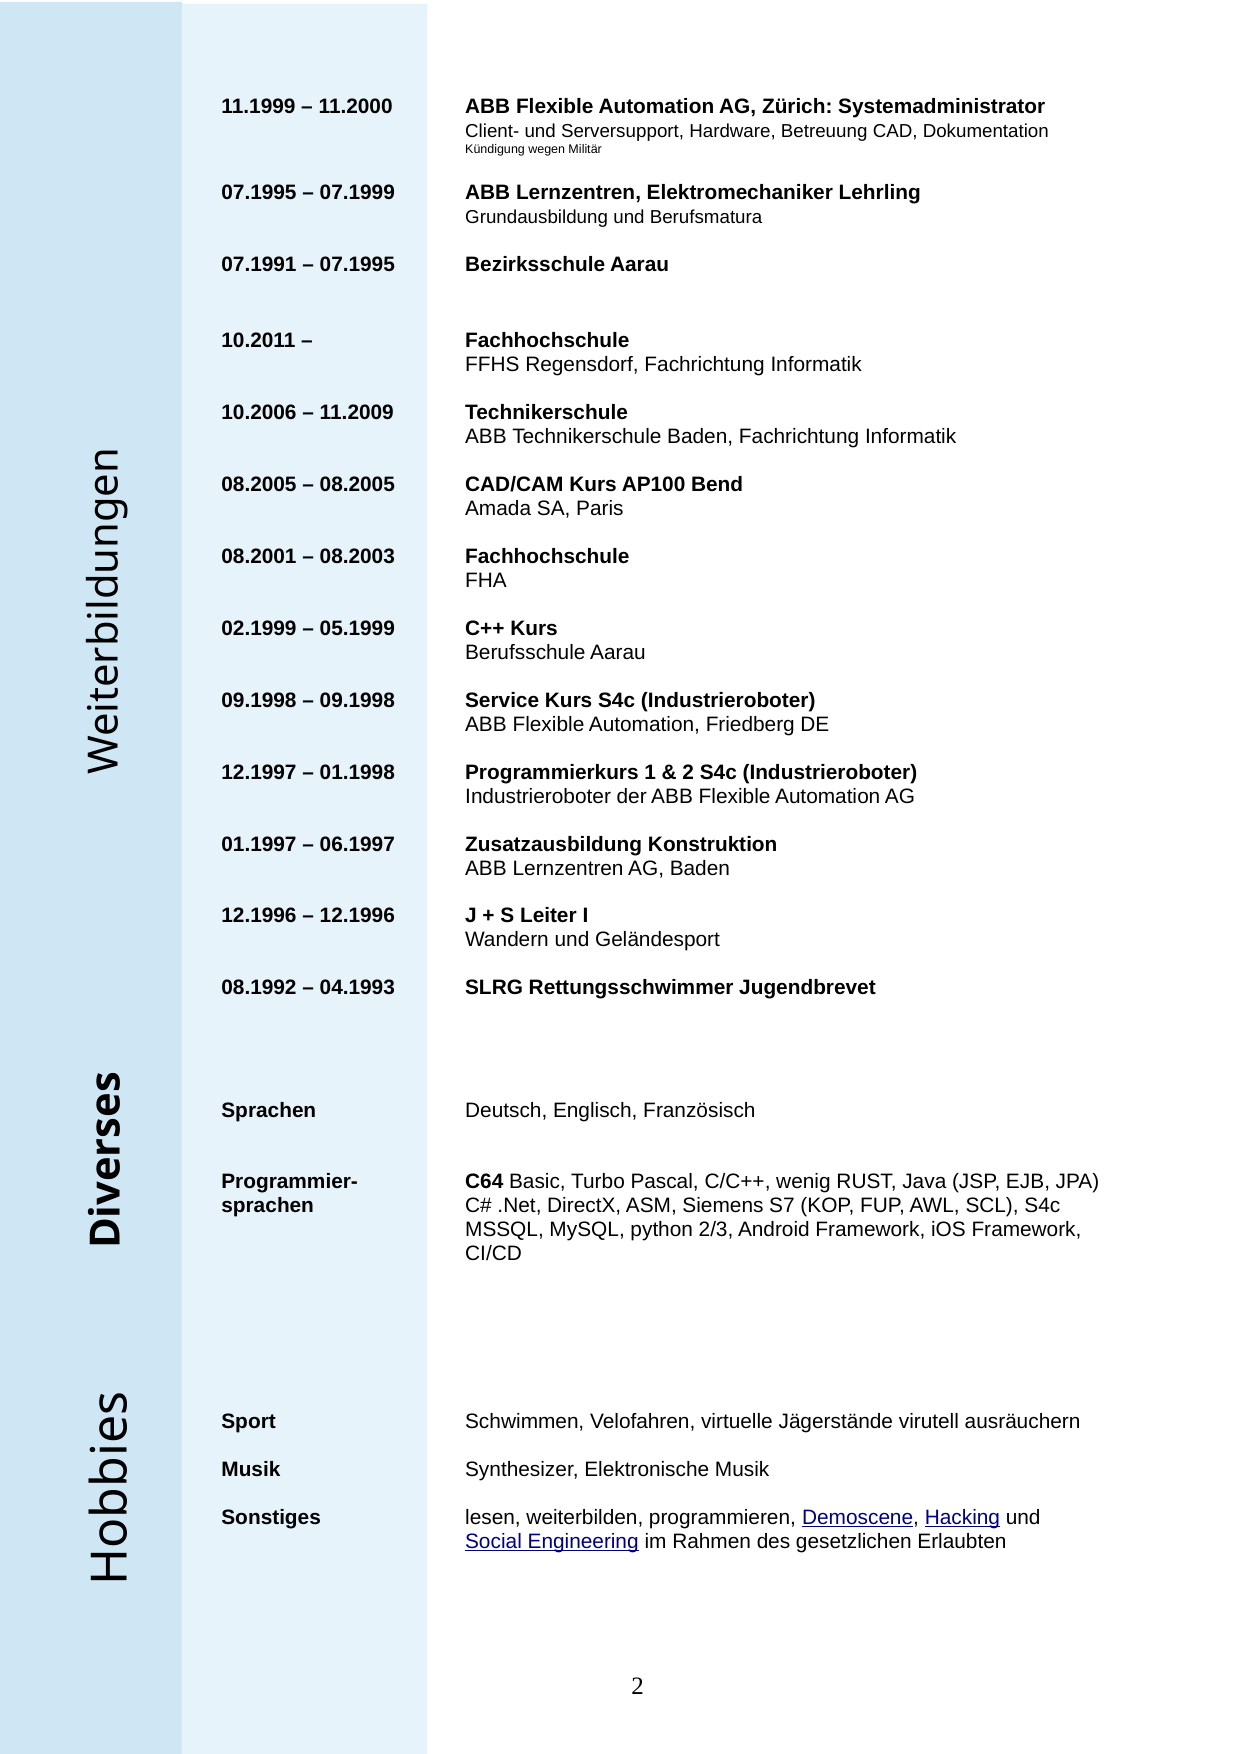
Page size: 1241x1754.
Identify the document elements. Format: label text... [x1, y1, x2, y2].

text Programmier- C64 Basic, Turbo Pascal, C/C++, wenig RUST, Java (JSP, EJB, JPA) [428, 1169, 1122, 1193]
text 10.2011 – Fachhochschule [428, 328, 1122, 352]
text Sport Schwimmen, Velofahren, virtuelle Jägerstände virutell ausräuchern [428, 1409, 1122, 1433]
text 08.2001 – 08.2003 Fachhochschule [428, 544, 1122, 568]
text Kündigung wegen Militär [428, 141, 1122, 156]
text Musik Synthesizer, Elektronische Musik [428, 1457, 1122, 1481]
text FFHS Regensdorf, Fachrichtung Informatik [428, 352, 1122, 376]
text Wandern und Geländesport [428, 927, 1122, 951]
text 07.1991 – 07.1995 Bezirksschule Aarau [428, 252, 1122, 276]
text ABB Technikerschule Baden, Fachrichtung Informatik [428, 424, 1122, 448]
text Grundausbildung und Berufsmatura [428, 204, 1122, 228]
text 08.1992 – 04.1993 SLRG Rettungsschwimmer Jugendbrevet [428, 975, 1122, 999]
text Berufsschule Aarau [428, 640, 1122, 664]
text sprachen C# .Net, DirectX, ASM, Siemens S7 (KOP, FUP, AWL, SCL), S4c MSSQL, MySQL, python 2/3, Android Framework, iOS Framework, [428, 1193, 1122, 1241]
text 08.2005 – 08.2005 CAD/CAM Kurs AP100 Bend [428, 472, 1122, 496]
text Industrieroboter der ABB Flexible Automation AG [428, 783, 1122, 807]
text 12.1996 – 12.1996 J + S Leiter I [428, 903, 1122, 927]
text CI/CD [428, 1241, 1122, 1265]
text 11.1999 – 11.2000 ABB Flexible Automation AG, Zürich: Systemadministrator [428, 93, 1122, 117]
text 10.2006 – 11.2009 Technikerschule [428, 400, 1122, 424]
text 12.1997 – 01.1998 Programmierkurs 1 & 2 S4c (Industrieroboter) [428, 759, 1122, 783]
text Sonstiges lesen, weiterbilden, programmieren, Demoscene, Hacking und [428, 1505, 1122, 1529]
text Client- und Serversupport, Hardware, Betreuung CAD, Dokumentation [428, 117, 1122, 141]
text Sprachen Deutsch, Englisch, Französisch [428, 1097, 1122, 1121]
text ABB Flexible Automation, Friedberg DE [428, 712, 1122, 736]
text Amada SA, Paris [428, 496, 1122, 520]
text 02.1999 – 05.1999 C++ Kurs [428, 616, 1122, 640]
text 09.1998 – 09.1998 Service Kurs S4c (Industrieroboter) [428, 688, 1122, 712]
text Social Engineering im Rahmen des gesetzlichen Erlaubten [428, 1529, 1122, 1553]
text FHA [428, 568, 1122, 592]
text 07.1995 – 07.1999 ABB Lernzentren, Elektromechaniker Lehrling [428, 180, 1122, 204]
text 01.1997 – 06.1997 Zusatzausbildung Konstruktion [428, 831, 1122, 855]
text ABB Lernzentren AG, Baden [428, 855, 1122, 879]
